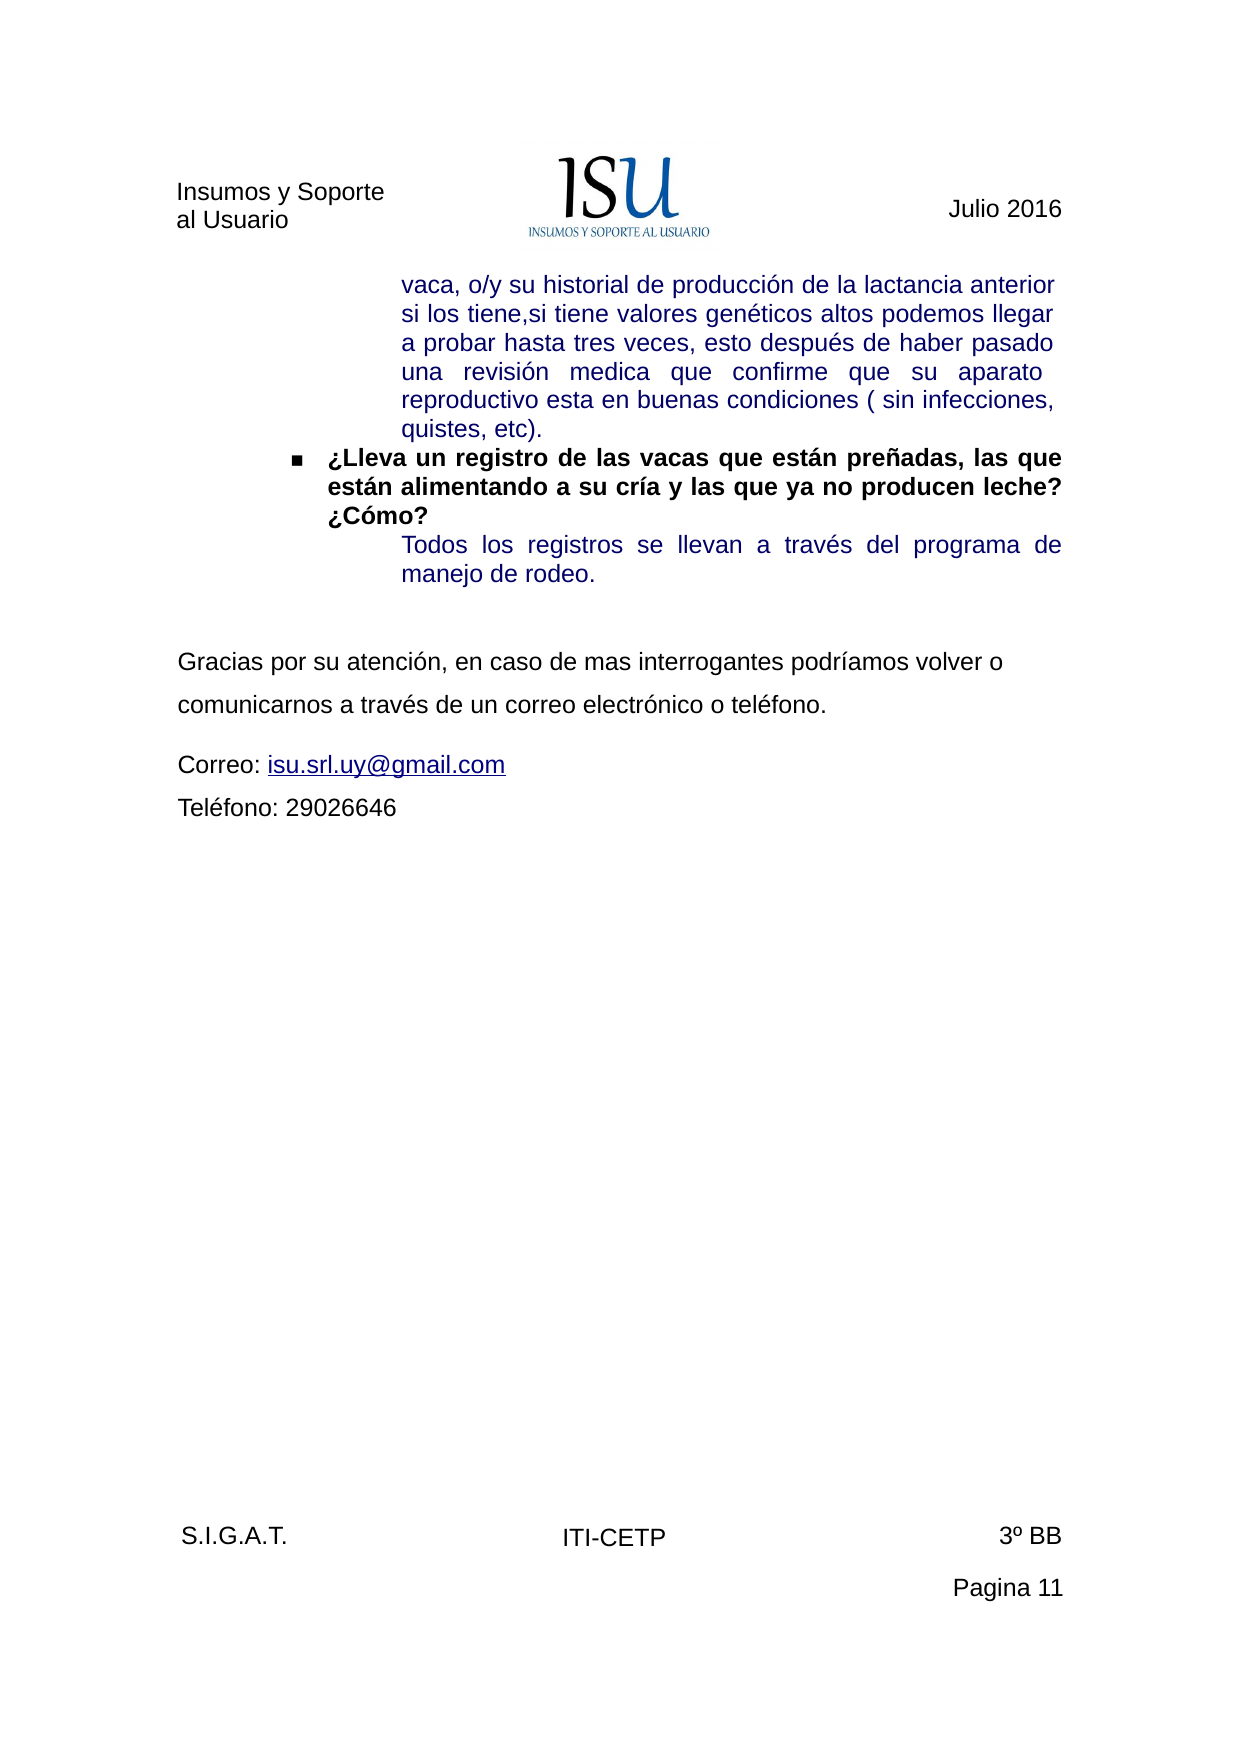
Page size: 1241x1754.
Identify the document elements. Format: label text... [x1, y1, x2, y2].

list ¿Lleva un registro de las vacas que están preñadas, las que están alimentando a su cría y las que ya no producen leche?¿Cómo? [290, 443, 1063, 530]
list Todos los registros se llevan a través del programa de manejo de rodeo. [290, 530, 1063, 587]
list vaca, o/y su historial de producción de la lactancia anterior si los tiene,si tiene valores genéticos altos podemos llegar a probar hasta tres veces, esto después de haber pasado una revisión medica que confirme que su aparato reproductivo esta en buenas condiciones ( sin infecciones, quistes, etc). [290, 270, 1063, 443]
picture [517, 138, 723, 252]
text Correo: isu.srl.uy@gmail.com [177, 750, 1063, 779]
text Teléfono: 29026646 [177, 793, 1063, 822]
text Gracias por su atención, en caso de mas interrogantes podríamos volver o comunicarnos a través de un correo electrónico o teléfono. [177, 647, 1063, 719]
